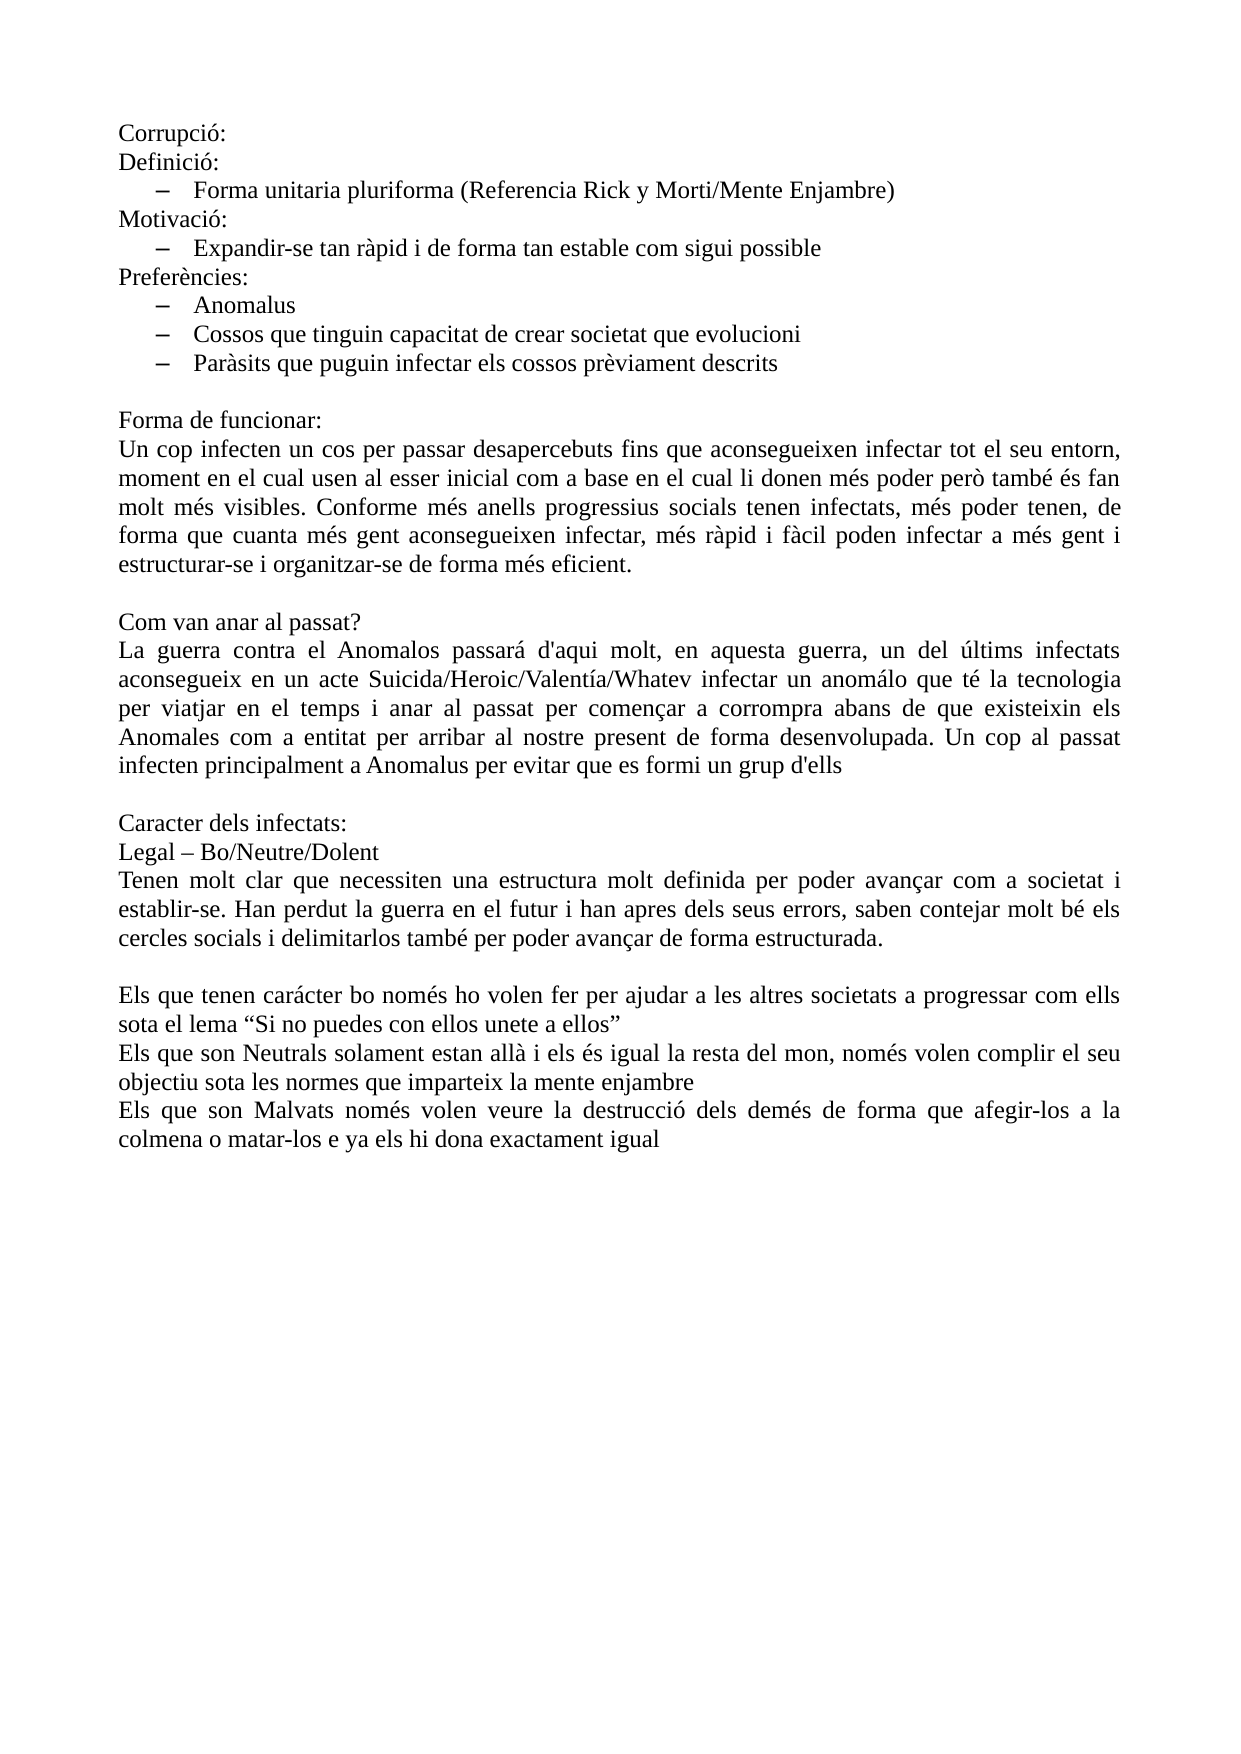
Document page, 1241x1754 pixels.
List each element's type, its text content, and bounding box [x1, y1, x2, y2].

text Corrupció: [118, 118, 1122, 147]
text Legal – Bo/Neutre/Dolent [118, 837, 1122, 866]
text Preferències: [118, 262, 1122, 291]
text Definició: [118, 147, 1122, 176]
text Forma de funcionar: [118, 406, 1122, 434]
list Expandir-se tan ràpid i de forma tan estable com sigui possible [156, 233, 1122, 262]
text Com van anar al passat? [118, 607, 1122, 636]
list Anomalus [156, 291, 1122, 319]
text Un cop infecten un cos per passar desapercebuts fins que aconsegueixen infectar tot el seu entorn, moment en el cual usen al esser inicial com a base en el cual li donen més poder però també és fan molt més visibles. Conforme més anells progressius socials tenen infectats, més poder tenen, de forma que cuanta més gent aconsegueixen infectar, més ràpid i fàcil poden infectar a més gent i estructurar-se i organitzar-se de forma més eficient. [118, 434, 1122, 578]
list Cossos que tinguin capacitat de crear societat que evolucioni [156, 319, 1122, 348]
text La guerra contra el Anomalos passará d'aqui molt, en aquesta guerra, un del últims infectats aconsegueix en un acte Suicida/Heroic/Valentía/Whatev infectar un anomálo que té la tecnologia per viatjar en el temps i anar al passat per començar a corrompra abans de que existeixin els Anomales com a entitat per arribar al nostre present de forma desenvolupada. Un cop al passat infecten principalment a Anomalus per evitar que es formi un grup d'ells [118, 636, 1122, 779]
list Forma unitaria pluriforma (Referencia Rick y Morti/Mente Enjambre) [156, 176, 1122, 204]
text Caracter dels infectats: [118, 808, 1122, 837]
text Els que son Neutrals solament estan allà i els és igual la resta del mon, només volen complir el seu objectiu sota les normes que imparteix la mente enjambre [118, 1038, 1122, 1096]
text Tenen molt clar que necessiten una estructura molt definida per poder avançar com a societat i establir-se. Han perdut la guerra en el futur i han apres dels seus errors, saben contejar molt bé els cercles socials i delimitarlos també per poder avançar de forma estructurada. [118, 866, 1122, 952]
text Els que son Malvats només volen veure la destrucció dels demés de forma que afegir-los a la colmena o matar-los e ya els hi dona exactament igual [118, 1096, 1122, 1153]
text Els que tenen carácter bo només ho volen fer per ajudar a les altres societats a progressar com ells sota el lema “Si no puedes con ellos unete a ellos” [118, 981, 1122, 1038]
list Paràsits que puguin infectar els cossos prèviament descrits [156, 348, 1122, 377]
text Motivació: [118, 204, 1122, 233]
